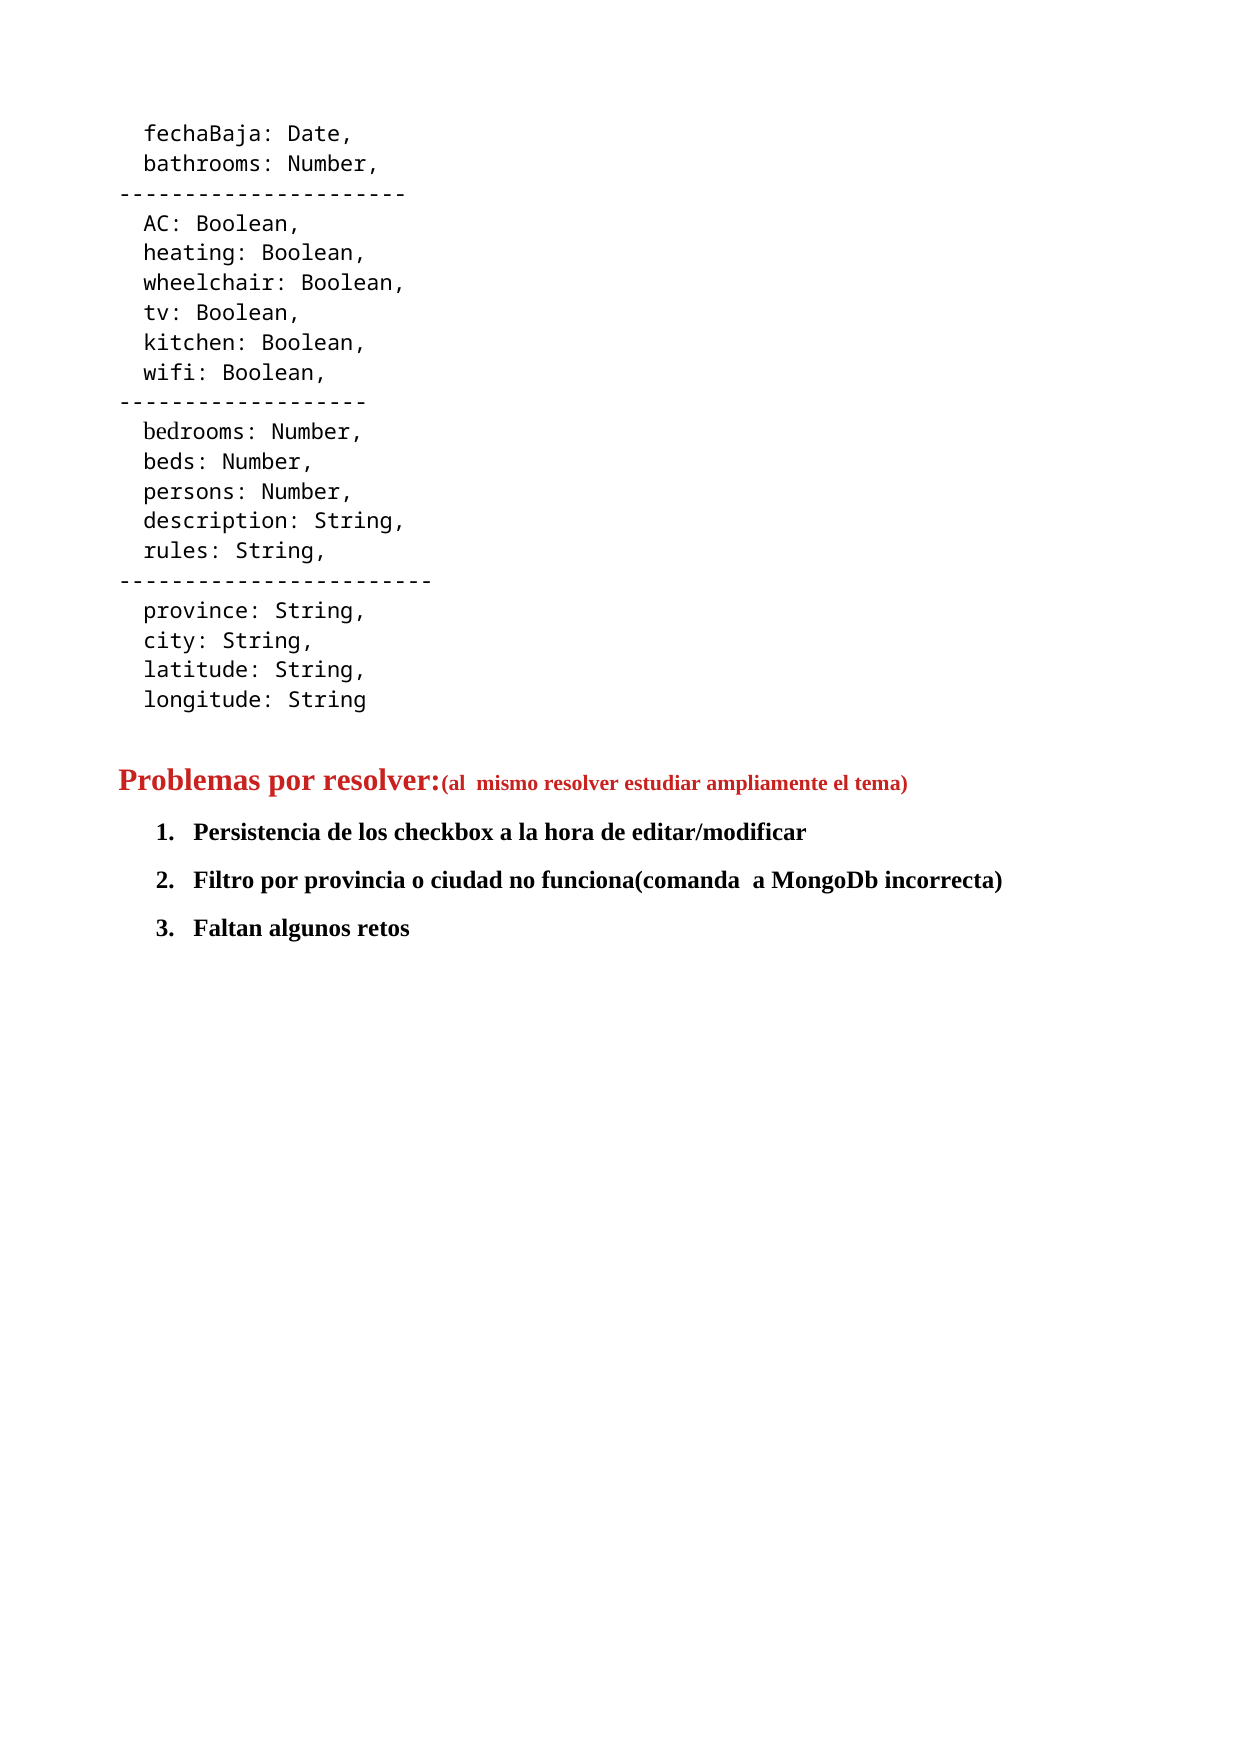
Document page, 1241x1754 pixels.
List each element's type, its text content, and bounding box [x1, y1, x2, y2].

text ------------------- [118, 386, 1122, 416]
text Problemas por resolver:(al mismo resolver estudiar ampliamente el tema) [118, 762, 1122, 797]
list Persistencia de los checkbox a la hora de editar/modificar [156, 817, 1122, 846]
text rules: String, [118, 535, 1122, 565]
text city: String, [118, 624, 1122, 654]
text wifi: Boolean, [118, 356, 1122, 386]
text wheelchair: Boolean, [118, 267, 1122, 297]
text kitchen: Boolean, [118, 327, 1122, 356]
text beds: Number, [118, 446, 1122, 476]
text longitude: String [118, 684, 1122, 714]
text AC: Boolean, [118, 207, 1122, 237]
text fechaBaja: Date, [118, 118, 1122, 148]
list Filtro por provincia o ciudad no funciona(comanda a MongoDb incorrecta) [156, 865, 1122, 894]
text description: String, [118, 505, 1122, 535]
text heating: Boolean, [118, 237, 1122, 267]
text province: String, [118, 595, 1122, 624]
text ---------------------- [118, 178, 1122, 207]
text tv: Boolean, [118, 297, 1122, 327]
text persons: Number, [118, 476, 1122, 505]
text latitude: String, [118, 654, 1122, 684]
text bedrooms: Number, [118, 416, 1122, 446]
list Faltan algunos retos [156, 913, 1122, 941]
text bathrooms: Number, [118, 148, 1122, 178]
text ------------------------ [118, 565, 1122, 595]
